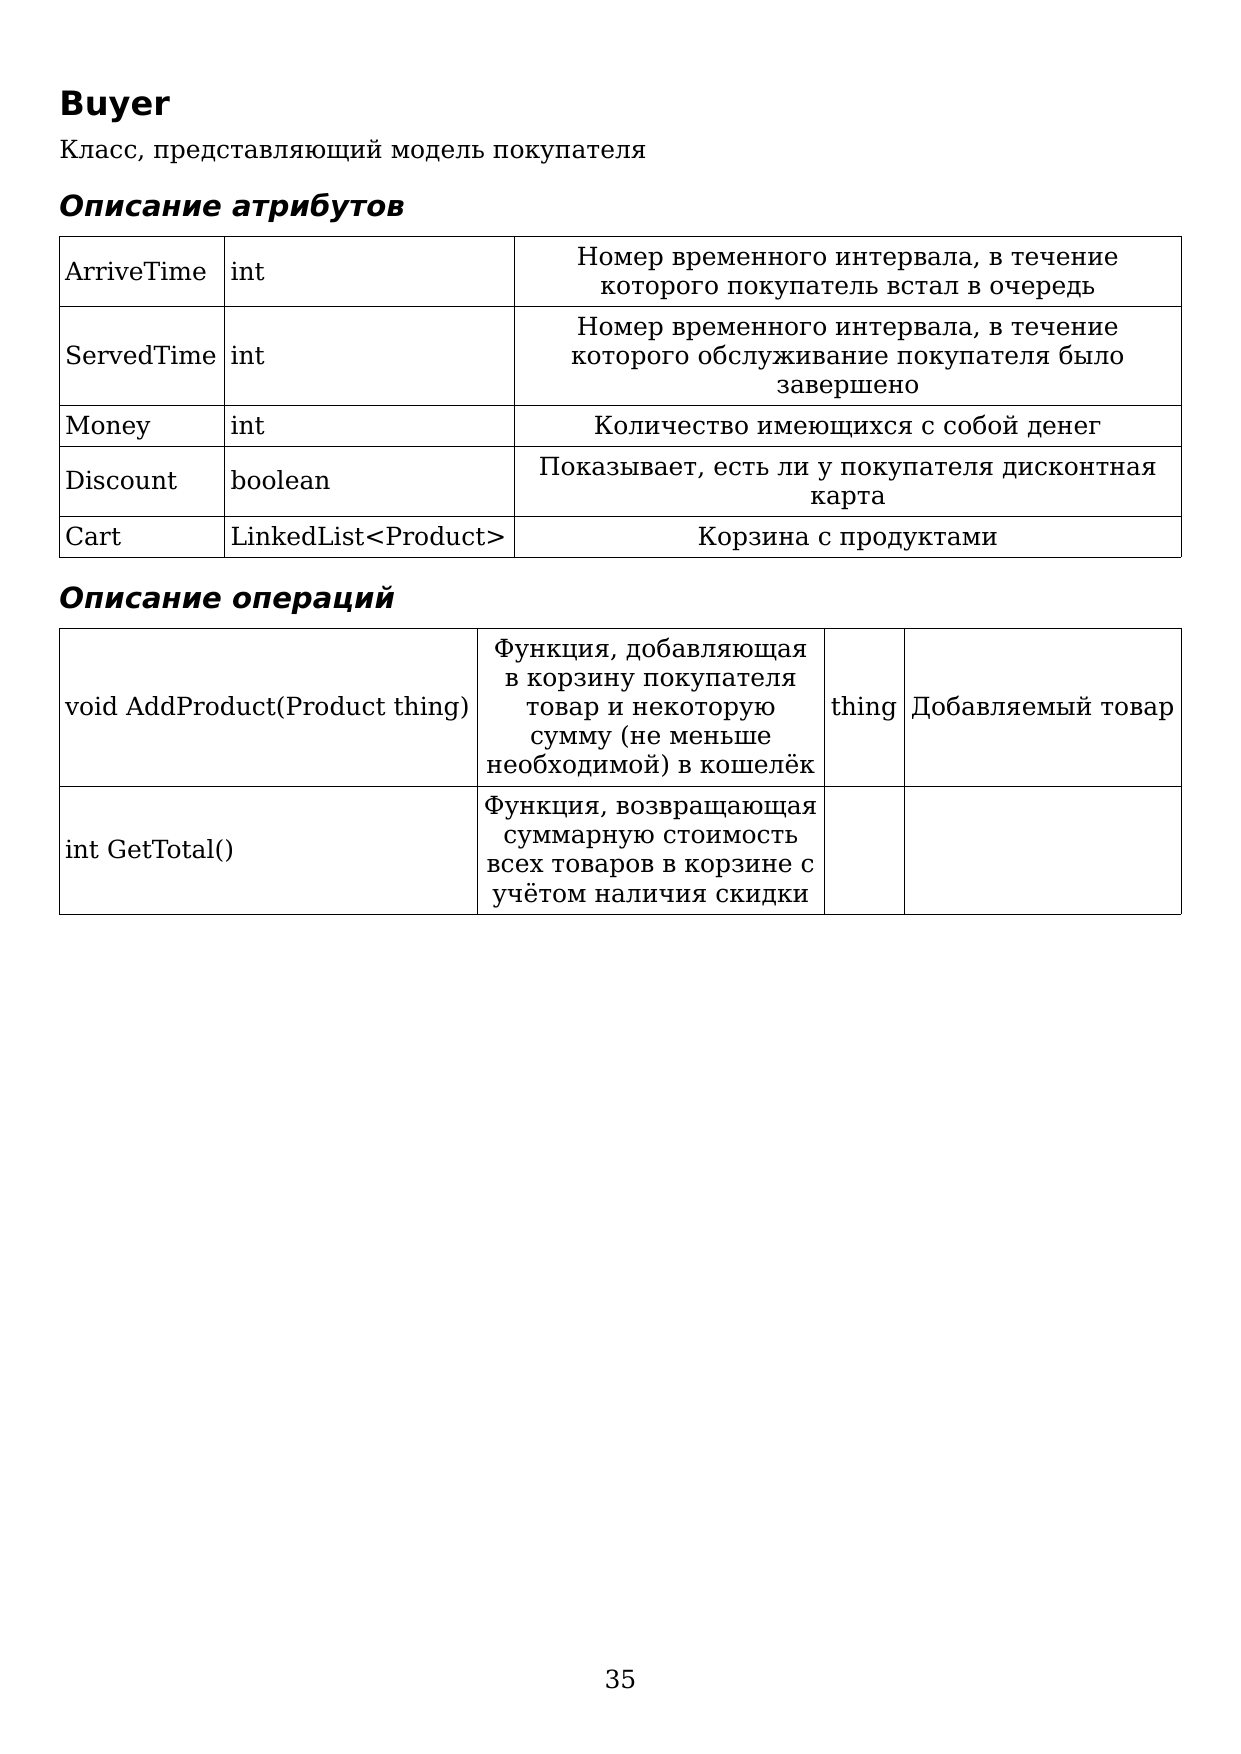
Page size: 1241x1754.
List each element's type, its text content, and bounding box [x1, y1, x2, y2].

table_header thing [825, 629, 904, 786]
table_header Добавляемый товар [905, 629, 1181, 786]
table_cell int [225, 307, 514, 405]
table_cell Money [60, 406, 224, 446]
table_cell Cart [60, 517, 224, 557]
table_cell int GetTotal() [60, 787, 477, 914]
table_cell [905, 787, 1181, 914]
table_header void AddProduct(Product thing) [60, 629, 477, 786]
table_header ArriveTime [60, 237, 224, 306]
text Класс, представляющий модель покупателя [59, 136, 1181, 165]
table_cell Функция, возвращающая суммарную стоимость всех товаров в корзине с учётом наличия скидки [478, 787, 824, 914]
subtitle Описание атрибутов [59, 190, 1181, 224]
subtitle Описание операций [59, 582, 1181, 616]
subtitle Buyer [59, 84, 1181, 123]
table_header Функция, добавляющая в корзину покупателя товар и некоторую сумму (не меньше необходимой) в кошелёк [478, 629, 824, 786]
table_cell Корзина с продуктами [515, 517, 1181, 557]
table_cell Показывает, есть ли у покупателя дисконтная карта [515, 447, 1181, 516]
table_cell int [225, 406, 514, 446]
table_cell boolean [225, 447, 514, 516]
table_cell LinkedList<Product> [225, 517, 514, 557]
table_header int [225, 237, 514, 306]
table_cell Discount [60, 447, 224, 516]
table_cell Номер временного интервала, в течение которого обслуживание покупателя было завершено [515, 307, 1181, 405]
table_cell ServedTime [60, 307, 224, 405]
table_cell Количество имеющихся с собой денег [515, 406, 1181, 446]
table_cell [825, 787, 904, 914]
table_header Номер временного интервала, в течение которого покупатель встал в очередь [515, 237, 1181, 306]
